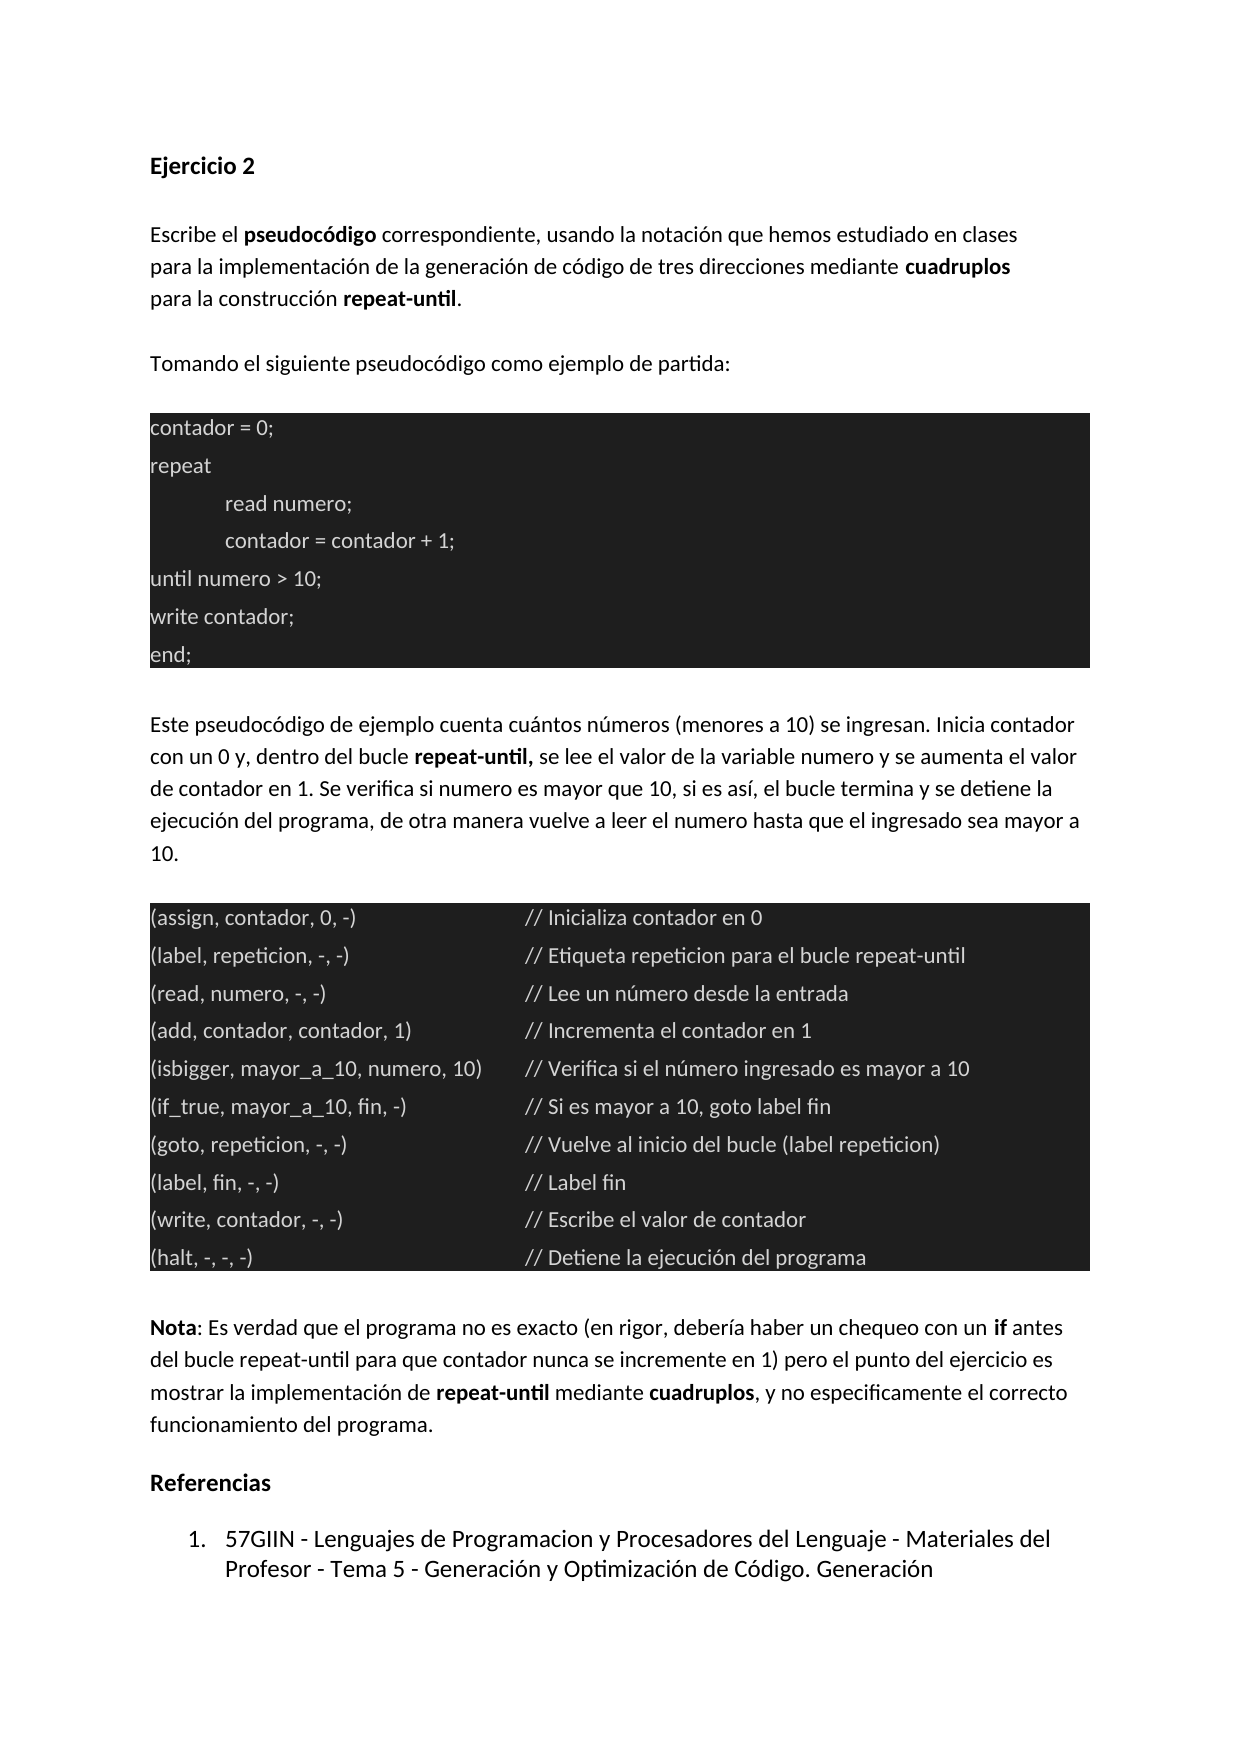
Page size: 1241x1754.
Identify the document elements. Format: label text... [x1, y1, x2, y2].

text (write, contador, -, -) // Escribe el valor de contador [150, 1206, 1090, 1234]
text Este pseudocódigo de ejemplo cuenta cuántos números (menores a 10) se ingresan. Inicia contador con un 0 y, dentro del bucle repeat-until, se lee el valor de la variable numero y se aumenta el valor de contador en 1. Se verifica si numero es mayor que 10, si es así, el bucle termina y se detiene la ejecución del programa, de otra manera vuelve a leer el numero hasta que el ingresado sea mayor a 10. [150, 710, 1090, 867]
text repeat [150, 451, 1090, 479]
text (halt, -, -, -) // Detiene la ejecución del programa [150, 1243, 1090, 1271]
text contador = contador + 1; [150, 527, 1090, 554]
text Referencias [150, 1467, 1090, 1498]
text (label, repeticion, -, -) // Etiqueta repeticion para el bucle repeat-until [150, 941, 1090, 969]
text para la construcción repeat-until. [150, 284, 1090, 312]
text Escribe el pseudocódigo correspondiente, usando la notación que hemos estudiado en clases [150, 220, 1090, 248]
text write contador; [150, 602, 1090, 630]
list 57GIIN - Lenguajes de Programacion y Procesadores del Lenguaje - Materiales del Profesor - Tema 5 - Generación y Optimización de Código. Generación [187, 1523, 1090, 1584]
text end; [150, 640, 1090, 668]
text Tomando el siguiente pseudocódigo como ejemplo de partida: [150, 349, 1090, 377]
text (goto, repeticion, -, -) // Vuelve al inicio del bucle (label repeticion) [150, 1130, 1090, 1158]
text until numero > 10; [150, 564, 1090, 592]
text (if_true, mayor_a_10, fin, -) // Si es mayor a 10, goto label fin [150, 1092, 1090, 1120]
text para la implementación de la generación de código de tres direcciones mediante cuadruplos [150, 252, 1090, 280]
text contador = 0; [150, 413, 1090, 441]
text (label, fin, -, -) // Label fin [150, 1168, 1090, 1196]
text (assign, contador, 0, -) // Inicializa contador en 0 [150, 903, 1090, 931]
text (isbigger, mayor_a_10, numero, 10) // Verifica si el número ingresado es mayor a 10 [150, 1054, 1090, 1082]
text Ejercicio 2 [150, 150, 1090, 181]
text read numero; [150, 489, 1090, 517]
text (add, contador, contador, 1) // Incrementa el contador en 1 [150, 1017, 1090, 1044]
text Nota: Es verdad que el programa no es exacto (en rigor, debería haber un chequeo con un if antes del bucle repeat-until para que contador nunca se incremente en 1) pero el punto del ejercicio es mostrar la implementación de repeat-until mediante cuadruplos, y no especificamente el correcto funcionamiento del programa. [150, 1313, 1090, 1438]
text (read, numero, -, -) // Lee un número desde la entrada [150, 979, 1090, 1007]
